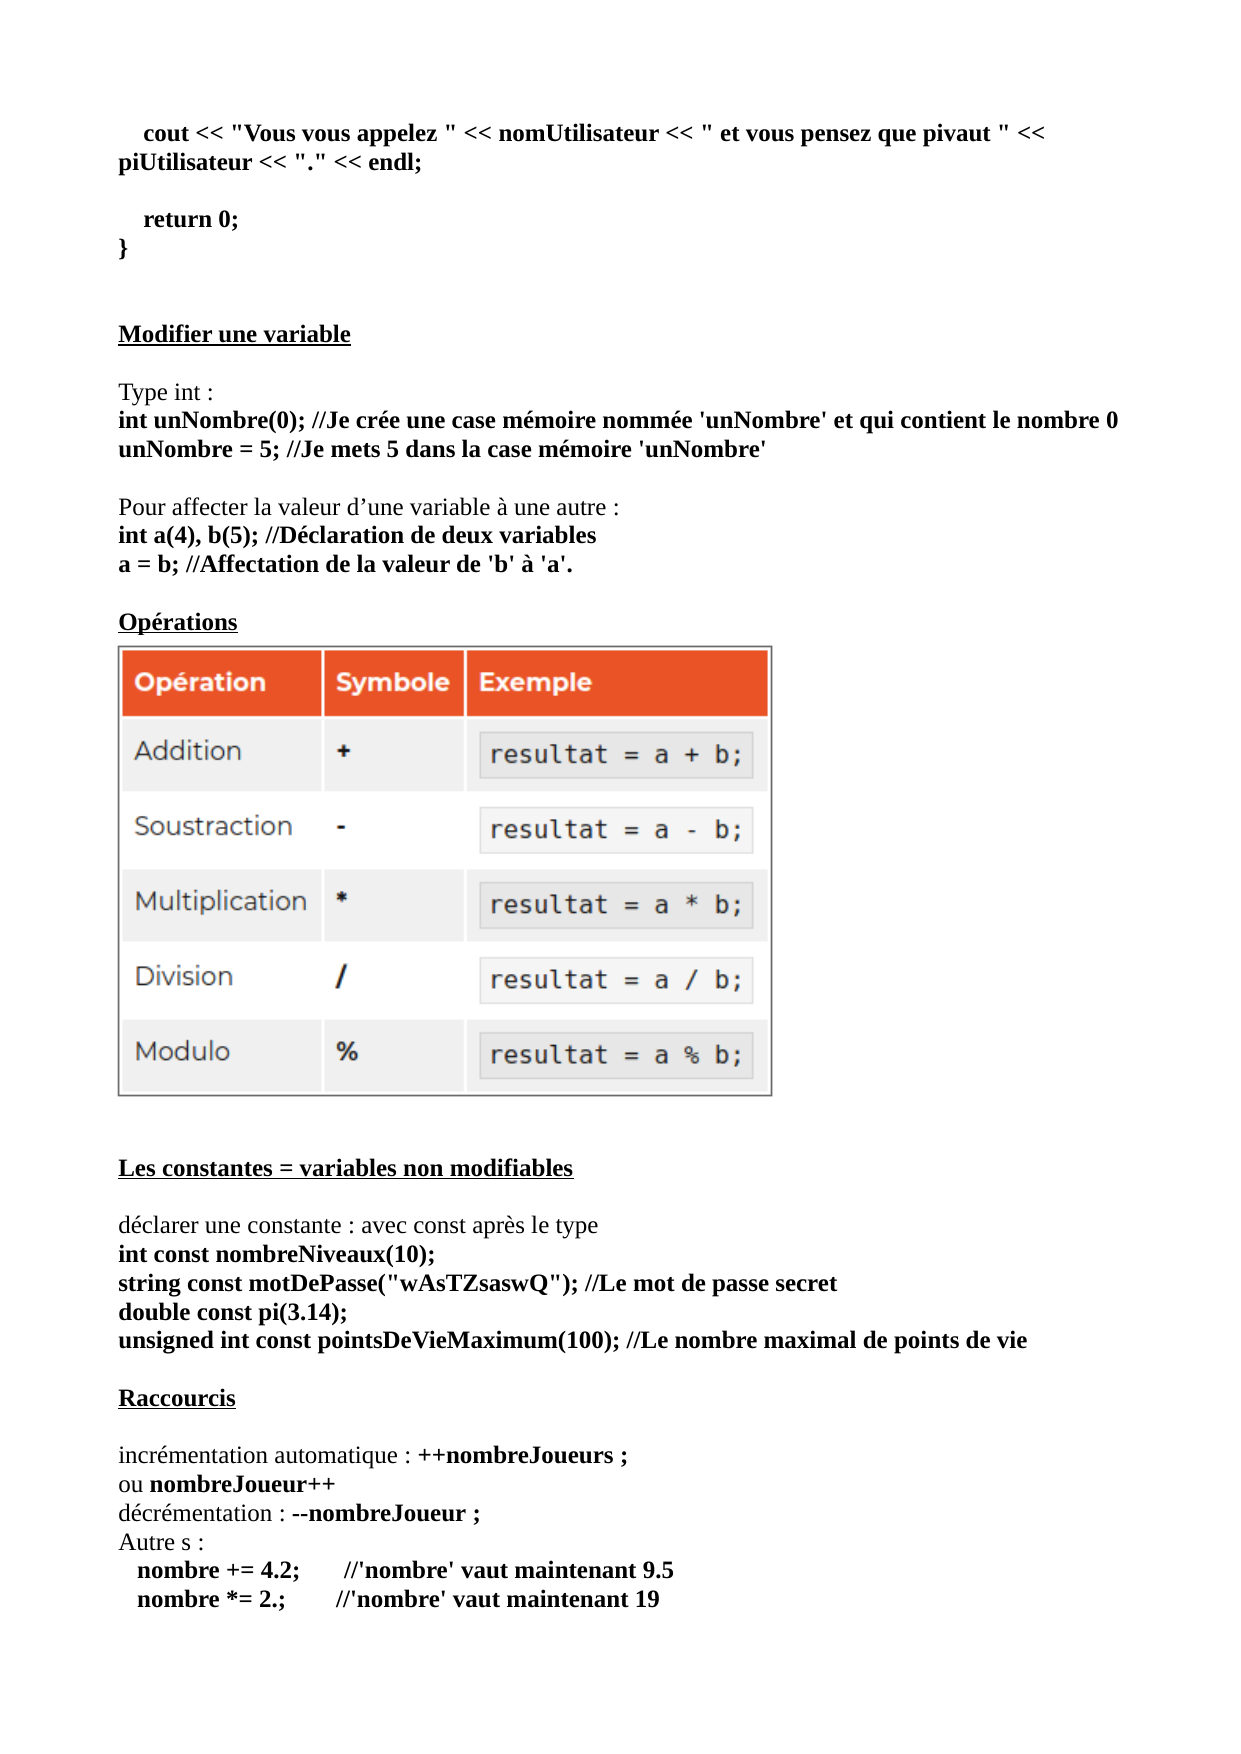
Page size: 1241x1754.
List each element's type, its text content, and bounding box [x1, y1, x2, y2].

text double const pi(3.14); [118, 1297, 1122, 1326]
text incrémentation automatique : ++nombreJoueurs ; [118, 1441, 1122, 1469]
text Opérations [118, 607, 1122, 636]
text Type int : [118, 377, 1122, 406]
text Raccourcis [118, 1383, 1122, 1412]
text int a(4), b(5); //Déclaration de deux variables [118, 521, 1122, 549]
text ou nombreJoueur++ [118, 1469, 1122, 1498]
text string const motDePasse("wAsTZsaswQ"); //Le mot de passe secret [118, 1268, 1122, 1297]
text Modifier une variable [118, 319, 1122, 348]
text int unNombre(0); //Je crée une case mémoire nommée 'unNombre' et qui contient le nombre 0 [118, 406, 1122, 434]
text nombre *= 2.; //'nombre' vaut maintenant 19 [118, 1584, 1122, 1613]
text décrémentation : --nombreJoueur ; [118, 1498, 1122, 1527]
picture [104, 635, 782, 1106]
text unsigned int const pointsDeVieMaximum(100); //Le nombre maximal de points de vie [118, 1326, 1122, 1354]
text cout << "Vous vous appelez " << nomUtilisateur << " et vous pensez que pivaut " << piUtilisateur << "." << endl; [118, 118, 1122, 176]
text Pour affecter la valeur d’une variable à une autre : [118, 492, 1122, 521]
text return 0; [118, 204, 1122, 233]
text Autre s : [118, 1527, 1122, 1556]
text a = b; //Affectation de la valeur de 'b' à 'a'. [118, 549, 1122, 578]
text nombre += 4.2; //'nombre' vaut maintenant 9.5 [118, 1556, 1122, 1584]
text } [118, 233, 1122, 262]
text déclarer une constante : avec const après le type [118, 1211, 1122, 1239]
text int const nombreNiveaux(10); [118, 1239, 1122, 1268]
text unNombre = 5; //Je mets 5 dans la case mémoire 'unNombre' [118, 434, 1122, 463]
text Les constantes = variables non modifiables [118, 1153, 1122, 1182]
